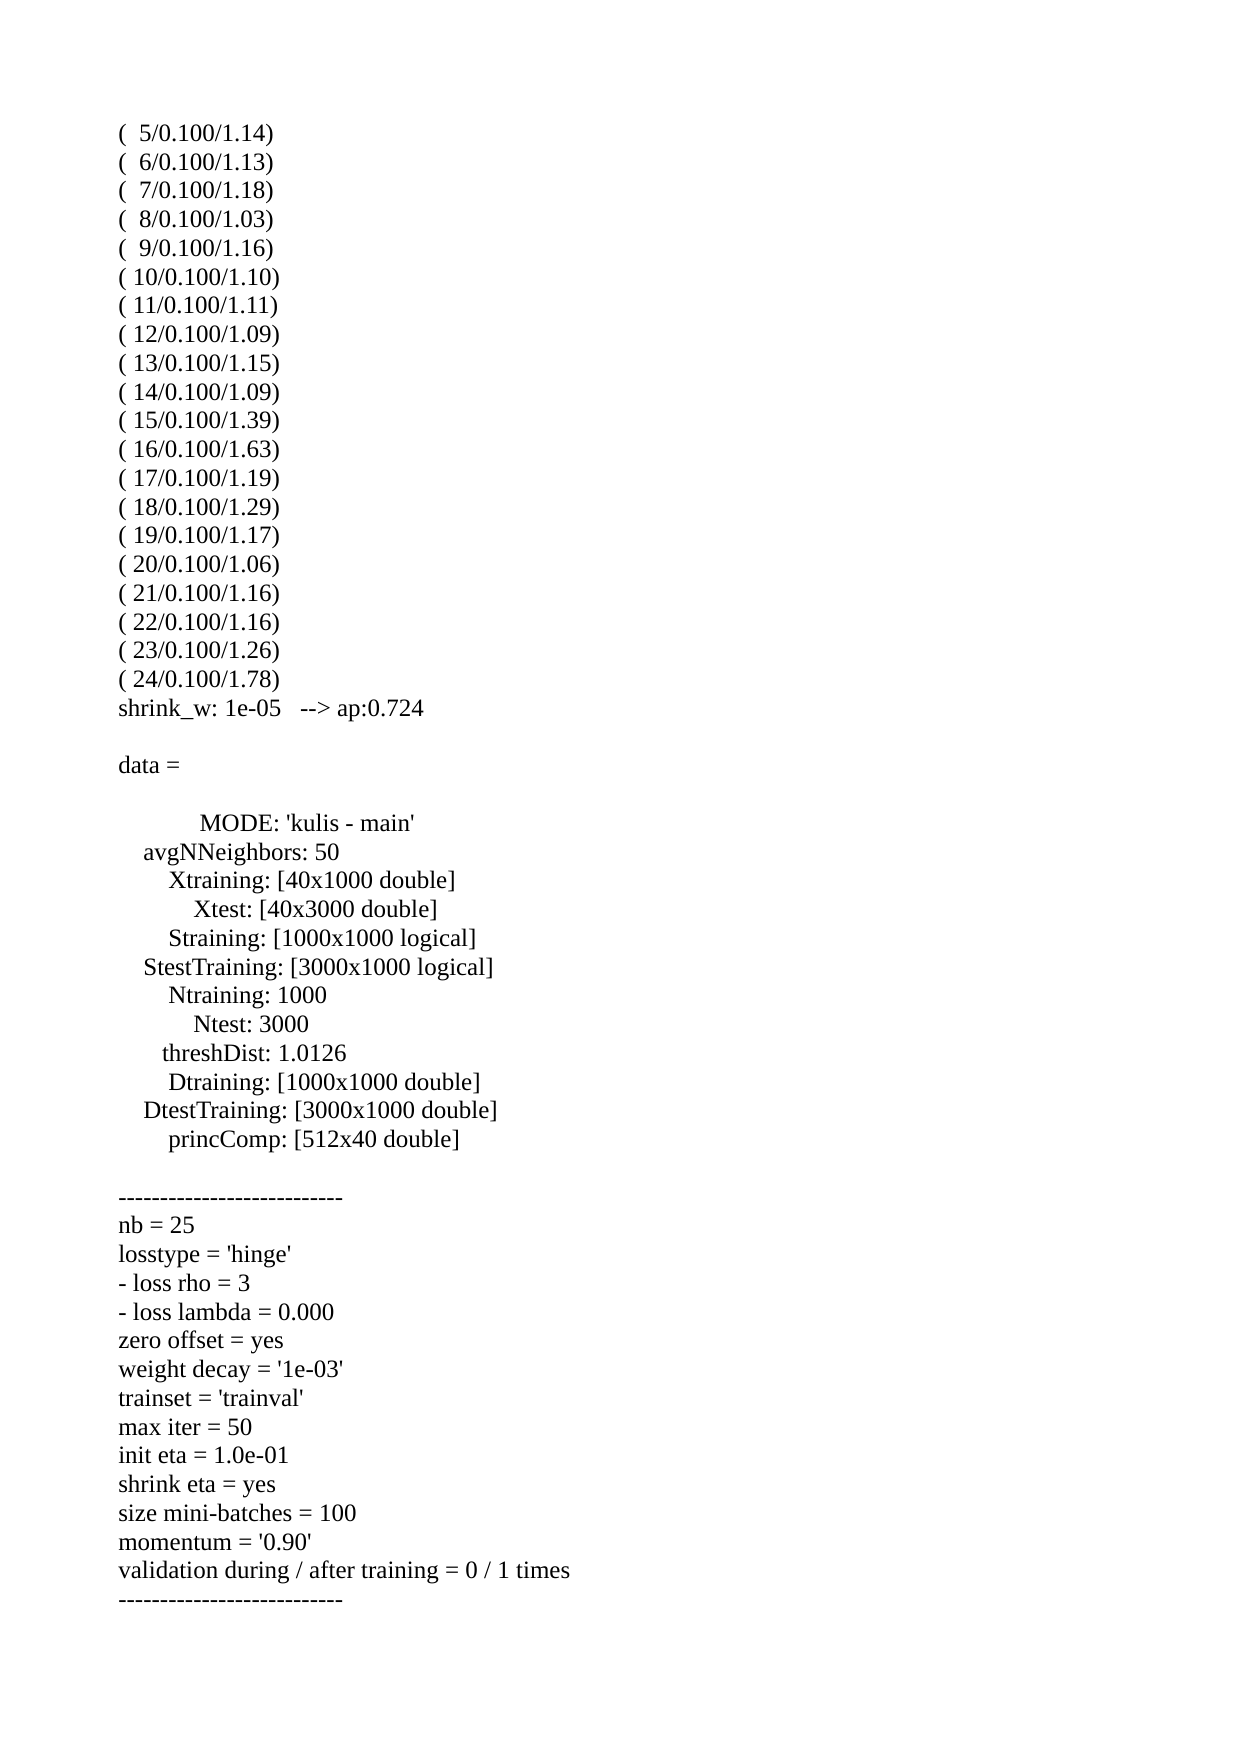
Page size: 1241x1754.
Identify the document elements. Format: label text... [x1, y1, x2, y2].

text ( 24/0.100/1.78) [118, 664, 1122, 693]
text init eta = 1.0e-01 [118, 1441, 1122, 1469]
text Xtest: [40x3000 double] [118, 894, 1122, 923]
text Ntest: 3000 [118, 1009, 1122, 1038]
text size mini-batches = 100 [118, 1498, 1122, 1527]
text ( 19/0.100/1.17) [118, 521, 1122, 549]
text Dtraining: [1000x1000 double] [118, 1067, 1122, 1096]
text ( 23/0.100/1.26) [118, 636, 1122, 664]
text validation during / after training = 0 / 1 times [118, 1556, 1122, 1584]
text ( 13/0.100/1.15) [118, 348, 1122, 377]
text ( 17/0.100/1.19) [118, 463, 1122, 492]
text momentum = '0.90' [118, 1527, 1122, 1556]
text trainset = 'trainval' [118, 1383, 1122, 1412]
text avgNNeighbors: 50 [118, 837, 1122, 866]
text shrink eta = yes [118, 1469, 1122, 1498]
text StestTraining: [3000x1000 logical] [118, 952, 1122, 981]
text weight decay = '1e-03' [118, 1354, 1122, 1383]
text ( 7/0.100/1.18) [118, 176, 1122, 204]
text nb = 25 [118, 1211, 1122, 1239]
text ( 16/0.100/1.63) [118, 434, 1122, 463]
text losstype = 'hinge' [118, 1239, 1122, 1268]
text princComp: [512x40 double] [118, 1124, 1122, 1153]
text - loss lambda = 0.000 [118, 1297, 1122, 1326]
text ( 14/0.100/1.09) [118, 377, 1122, 406]
text Ntraining: 1000 [118, 981, 1122, 1009]
text ( 5/0.100/1.14) [118, 118, 1122, 147]
text ( 12/0.100/1.09) [118, 319, 1122, 348]
text --------------------------- [118, 1182, 1122, 1211]
text ( 6/0.100/1.13) [118, 147, 1122, 176]
text ( 11/0.100/1.11) [118, 291, 1122, 319]
text zero offset = yes [118, 1326, 1122, 1354]
text DtestTraining: [3000x1000 double] [118, 1096, 1122, 1124]
text ( 9/0.100/1.16) [118, 233, 1122, 262]
text ( 10/0.100/1.10) [118, 262, 1122, 291]
text max iter = 50 [118, 1412, 1122, 1441]
text ( 18/0.100/1.29) [118, 492, 1122, 521]
text - loss rho = 3 [118, 1268, 1122, 1297]
text ( 21/0.100/1.16) [118, 578, 1122, 607]
text ( 8/0.100/1.03) [118, 204, 1122, 233]
text data = [118, 751, 1122, 779]
text ( 20/0.100/1.06) [118, 549, 1122, 578]
text MODE: 'kulis - main' [118, 808, 1122, 837]
text ( 15/0.100/1.39) [118, 406, 1122, 434]
text --------------------------- [118, 1584, 1122, 1613]
text Straining: [1000x1000 logical] [118, 923, 1122, 952]
text shrink_w: 1e-05 --> ap:0.724 [118, 693, 1122, 722]
text ( 22/0.100/1.16) [118, 607, 1122, 636]
text threshDist: 1.0126 [118, 1038, 1122, 1067]
text Xtraining: [40x1000 double] [118, 866, 1122, 894]
